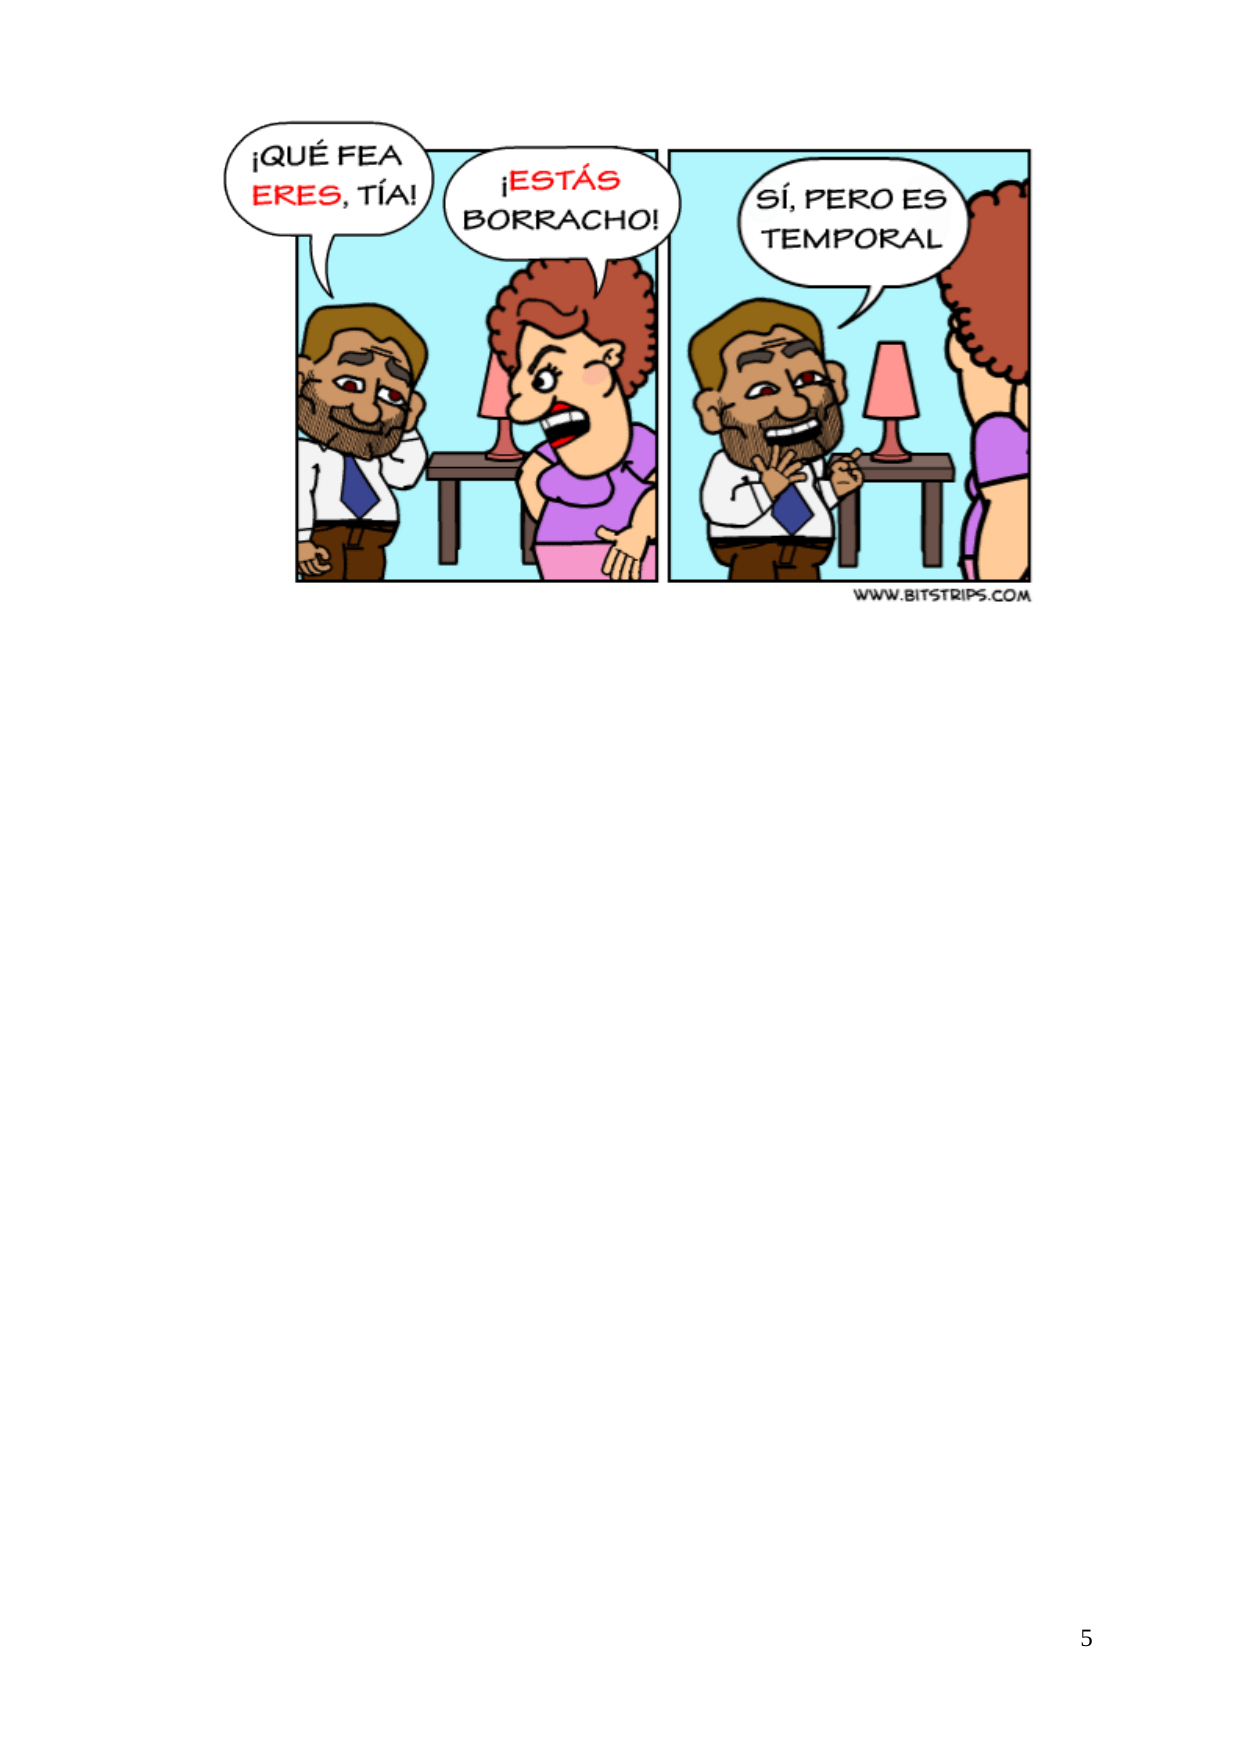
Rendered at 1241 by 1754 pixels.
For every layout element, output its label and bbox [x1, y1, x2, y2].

picture [222, 118, 1034, 608]
